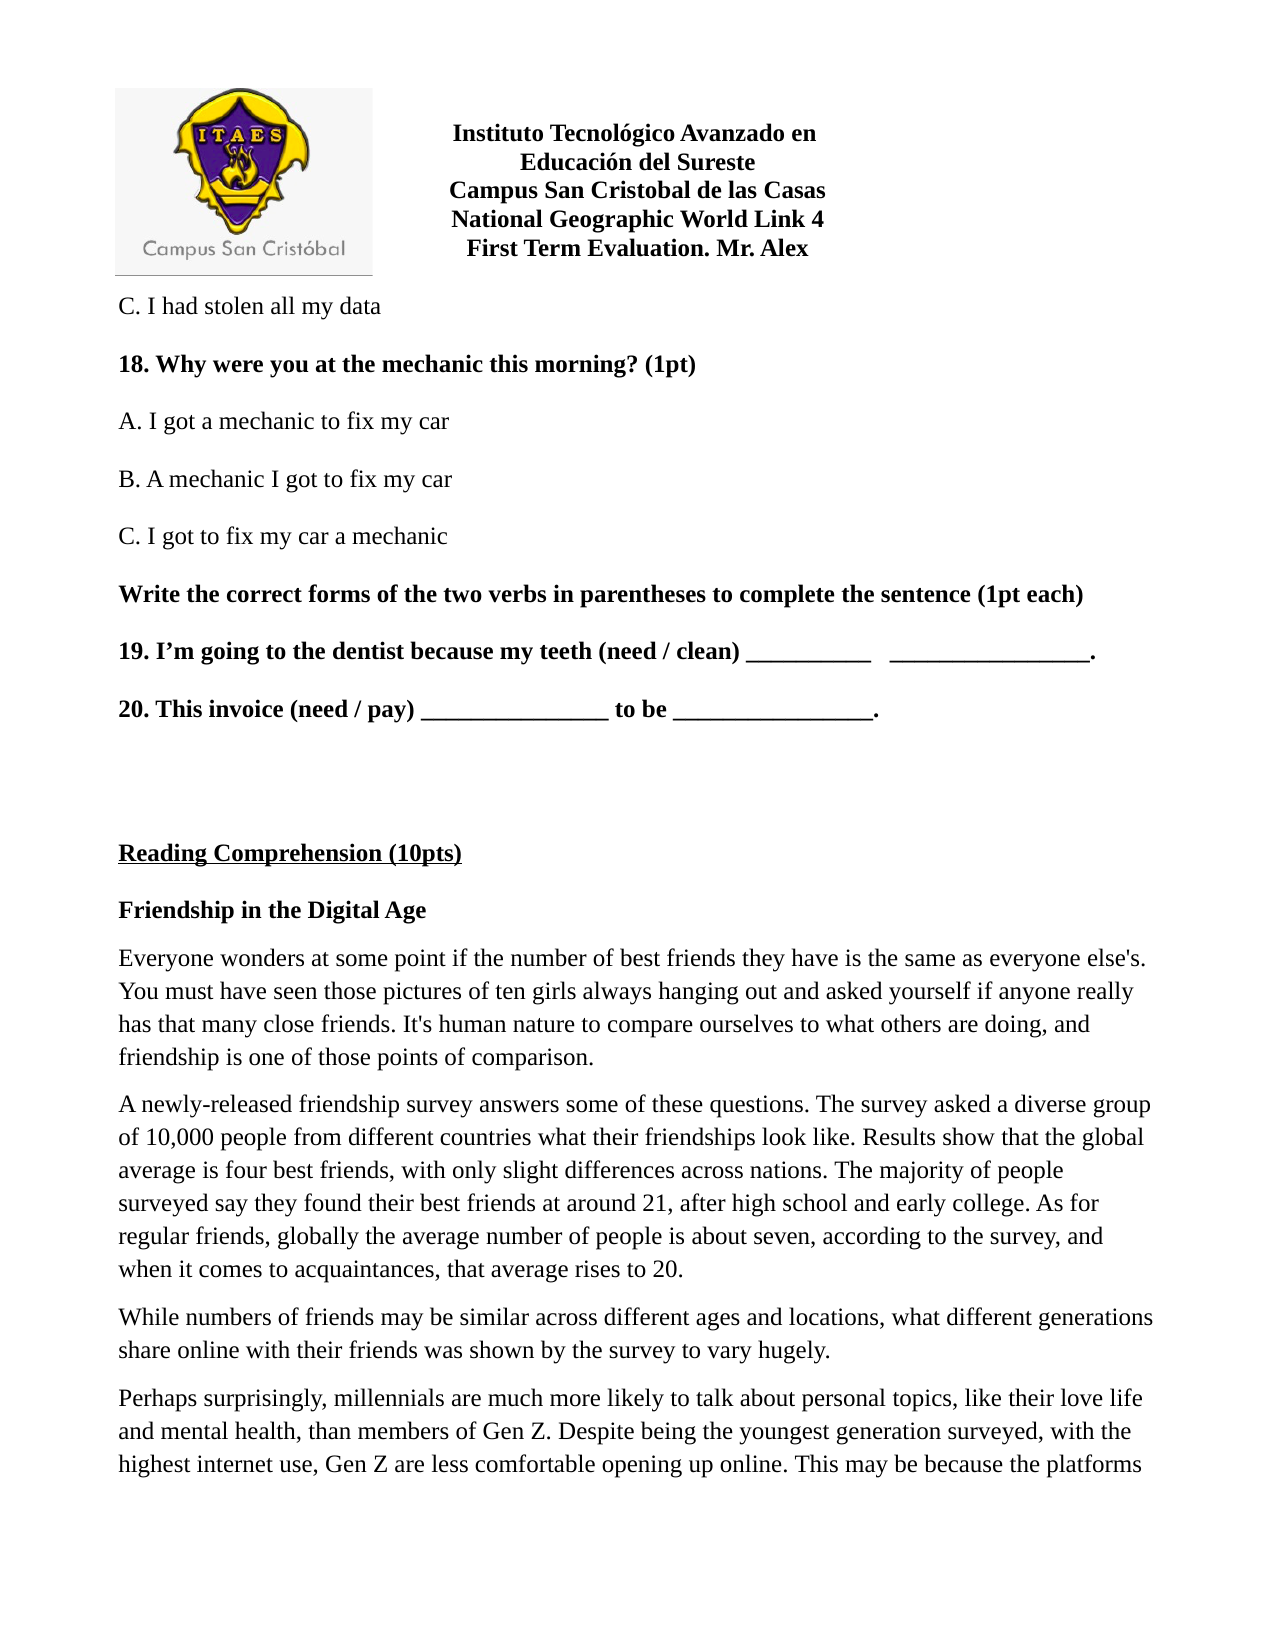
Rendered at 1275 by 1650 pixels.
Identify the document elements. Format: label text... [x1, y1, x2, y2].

text 18. Why were you at the mechanic this morning? (1pt) [118, 349, 1157, 378]
text A newly-released friendship survey answers some of these questions. The survey asked a diverse group of 10,000 people from different countries what their friendships look like. Results show that the global average is four best friends, with only slight differences across nations. The majority of people surveyed say they found their best friends at around 21, after high school and early college. As for regular friends, globally the average number of people is about seven, according to the survey, and when it comes to acquaintances, that average rises to 20. [118, 1089, 1157, 1283]
text A. I got a mechanic to fix my car [118, 406, 1157, 435]
text 19. I’m going to the dentist because my teeth (need / clean) __________ ________________. [118, 636, 1157, 665]
text C. I had stolen all my data [118, 291, 1157, 320]
text While numbers of friends may be similar across different ages and locations, what different generations share online with their friends was shown by the survey to vary hugely. [118, 1302, 1157, 1364]
text Perhaps surprisingly, millennials are much more likely to talk about personal topics, like their love life and mental health, than members of Gen Z. Despite being the youngest generation surveyed, with the highest internet use, Gen Z are less comfortable opening up online. This may be because the platforms [118, 1383, 1157, 1477]
text Reading Comprehension (10pts) [118, 838, 1157, 866]
text C. I got to fix my car a mechanic [118, 521, 1157, 550]
text 20. This invoice (need / pay) _______________ to be ________________. [118, 694, 1157, 723]
text Friendship in the Digital Age [118, 895, 1157, 924]
text Write the correct forms of the two verbs in parentheses to complete the sentence (1pt each) [118, 579, 1157, 608]
text B. A mechanic I got to fix my car [118, 464, 1157, 493]
text Everyone wonders at some point if the number of best friends they have is the same as everyone else's. You must have seen those pictures of ten girls always hanging out and asked yourself if anyone really has that many close friends. It's human nature to compare ourselves to what others are doing, and friendship is one of those points of comparison. [118, 943, 1157, 1071]
picture [115, 88, 373, 276]
